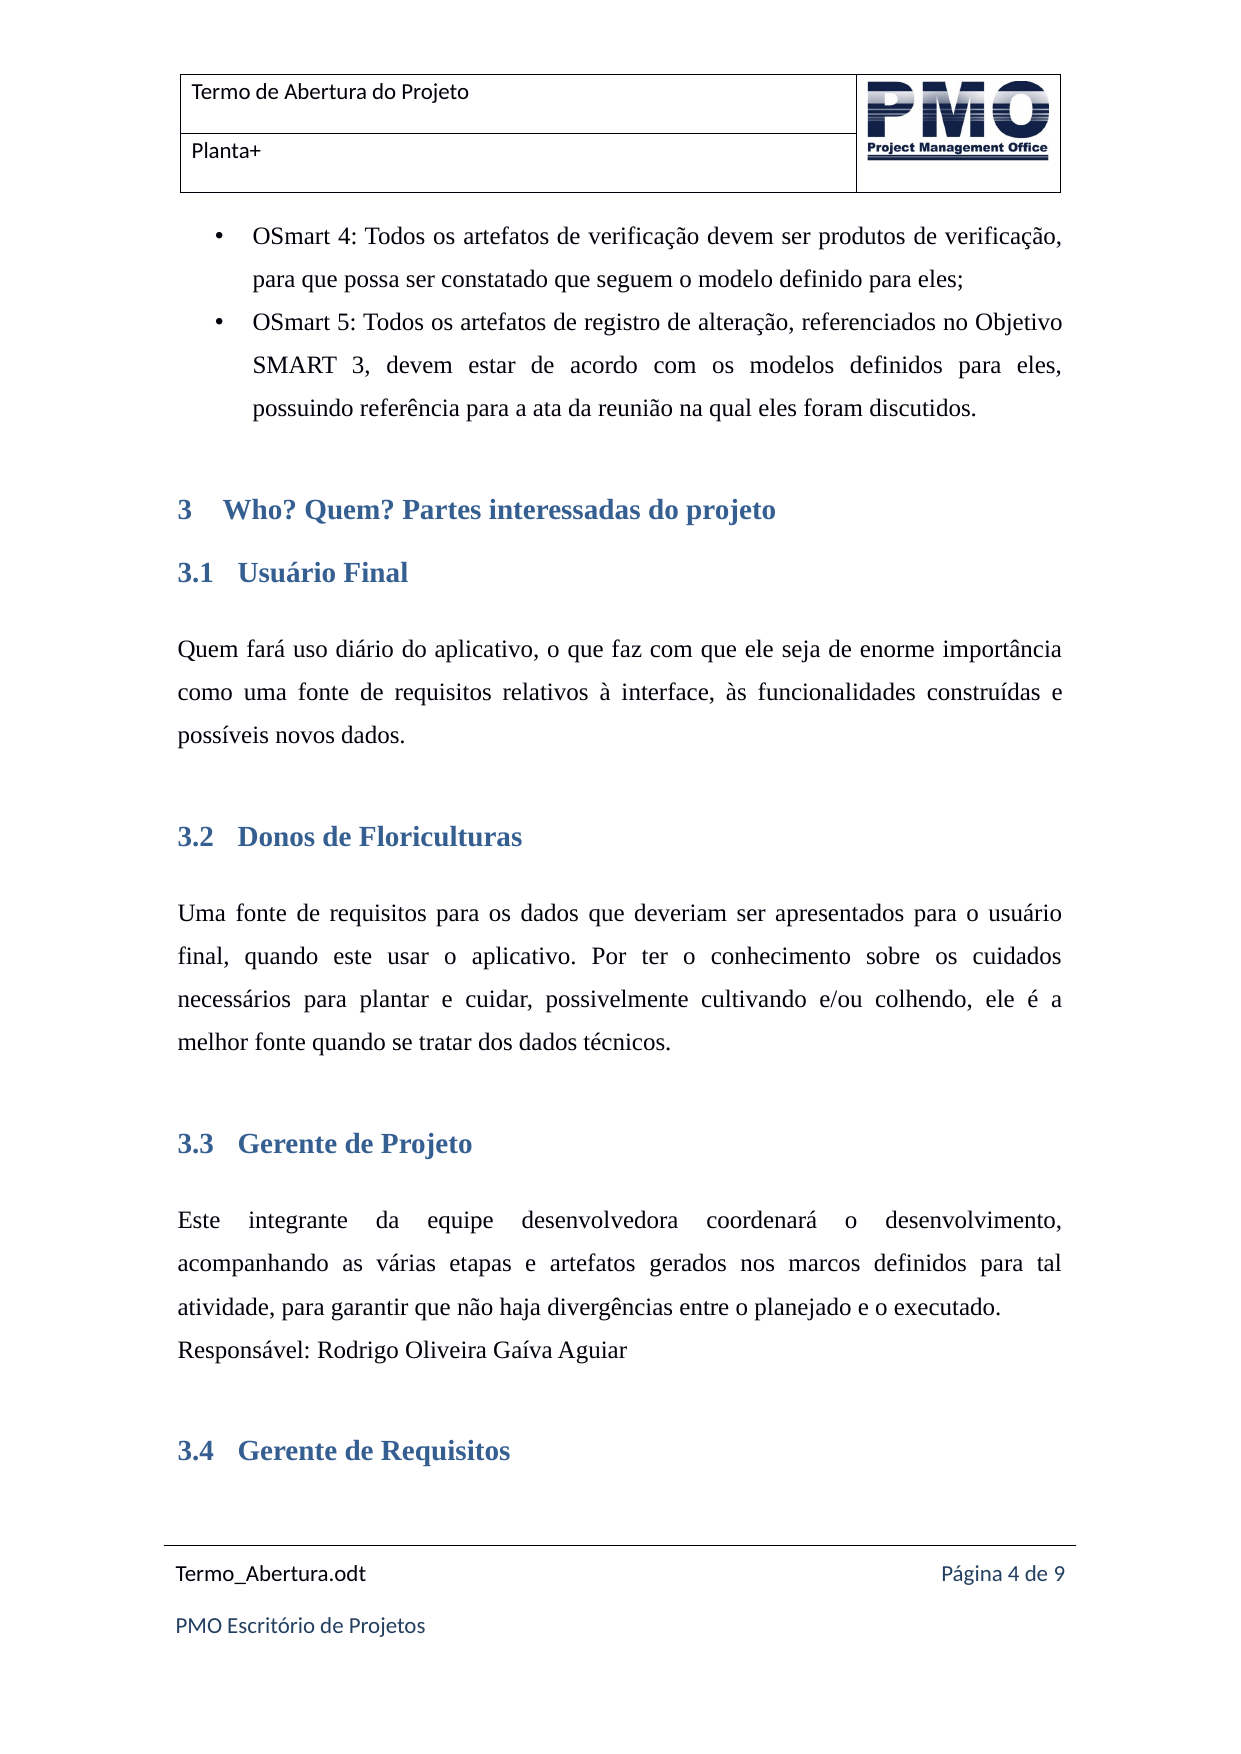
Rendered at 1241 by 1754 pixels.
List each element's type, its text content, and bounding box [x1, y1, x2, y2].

picture [867, 81, 1049, 161]
text Este integrante da equipe desenvolvedora coordenará o desenvolvimento, acompanhando as várias etapas e artefatos gerados nos marcos definidos para tal atividade, para garantir que não haja divergências entre o planejado e o executado. [177, 1205, 1063, 1320]
subtitle Who? Quem? Partes interessadas do projeto [177, 492, 1063, 526]
subtitle Usuário Final [177, 555, 1063, 588]
subtitle Donos de Floriculturas [177, 819, 1063, 853]
subtitle Gerente de Requisitos [177, 1433, 1063, 1467]
text Quem fará uso diário do aplicativo, o que faz com que ele seja de enorme importância como uma fonte de requisitos relativos à interface, às funcionalidades construídas e possíveis novos dados. [177, 634, 1063, 749]
text Uma fonte de requisitos para os dados que deveriam ser apresentados para o usuário final, quando este usar o aplicativo. Por ter o conhecimento sobre os cuidados necessários para plantar e cuidar, possivelmente cultivando e/ou colhendo, ele é a melhor fonte quando se tratar dos dados técnicos. [177, 898, 1063, 1056]
text Responsável: Rodrigo Oliveira Gaíva Aguiar [177, 1335, 1063, 1363]
list OSmart 5: Todos os artefatos de registro de alteração, referenciados no Objetivo SMART 3, devem estar de acordo com os modelos definidos para eles, possuindo referência para a ata da reunião na qual eles foram discutidos. [215, 307, 1063, 422]
subtitle Gerente de Projeto [177, 1126, 1063, 1160]
list OSmart 4: Todos os artefatos de verificação devem ser produtos de verificação, para que possa ser constatado que seguem o modelo definido para eles; [215, 221, 1063, 293]
